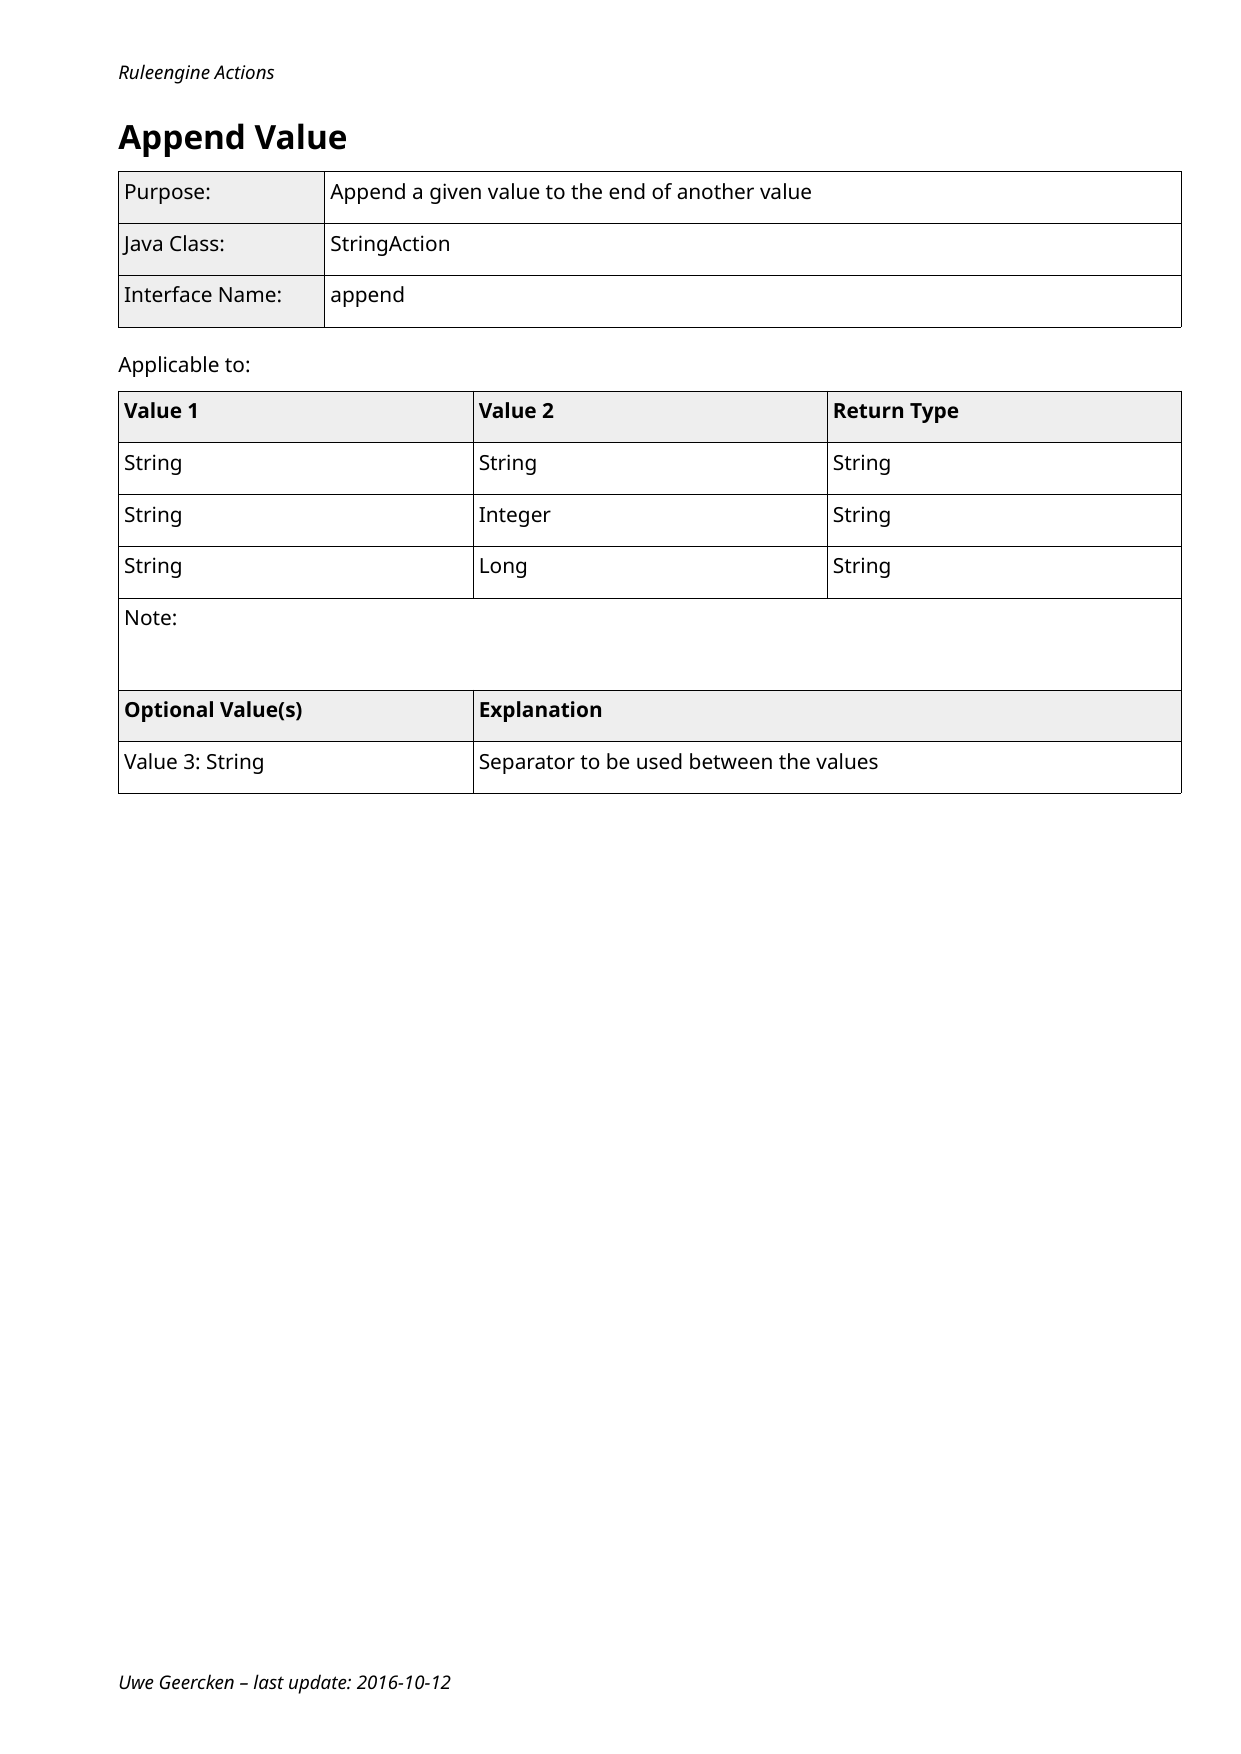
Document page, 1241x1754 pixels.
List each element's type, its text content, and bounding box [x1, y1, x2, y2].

table_cell Interface Name: [119, 276, 324, 327]
table_cell Separator to be used between the values [474, 742, 1181, 793]
table_cell String [828, 443, 1181, 494]
table_cell Optional Value(s) [119, 691, 473, 741]
table_cell Note: [119, 599, 1181, 689]
table_cell StringAction [325, 224, 1181, 275]
table_cell String [474, 443, 827, 494]
table_cell Explanation [474, 691, 1181, 741]
table_cell String [119, 443, 473, 494]
table_cell Value 3: String [119, 742, 473, 793]
table_cell append [325, 276, 1181, 327]
table_cell String [119, 547, 473, 598]
table_cell Java Class: [119, 224, 324, 275]
table_header Value 2 [474, 392, 827, 442]
table_cell String [119, 495, 473, 546]
text Append Value [118, 114, 1181, 159]
table_header Append a given value to the end of another value [325, 172, 1181, 223]
table_cell String [828, 495, 1181, 546]
table_cell Long [474, 547, 827, 598]
table_cell String [828, 547, 1181, 598]
text Applicable to: [118, 350, 1181, 379]
table_header Return Type [828, 392, 1181, 442]
table_cell Integer [474, 495, 827, 546]
table_header Purpose: [119, 172, 324, 223]
table_header Value 1 [119, 392, 473, 442]
